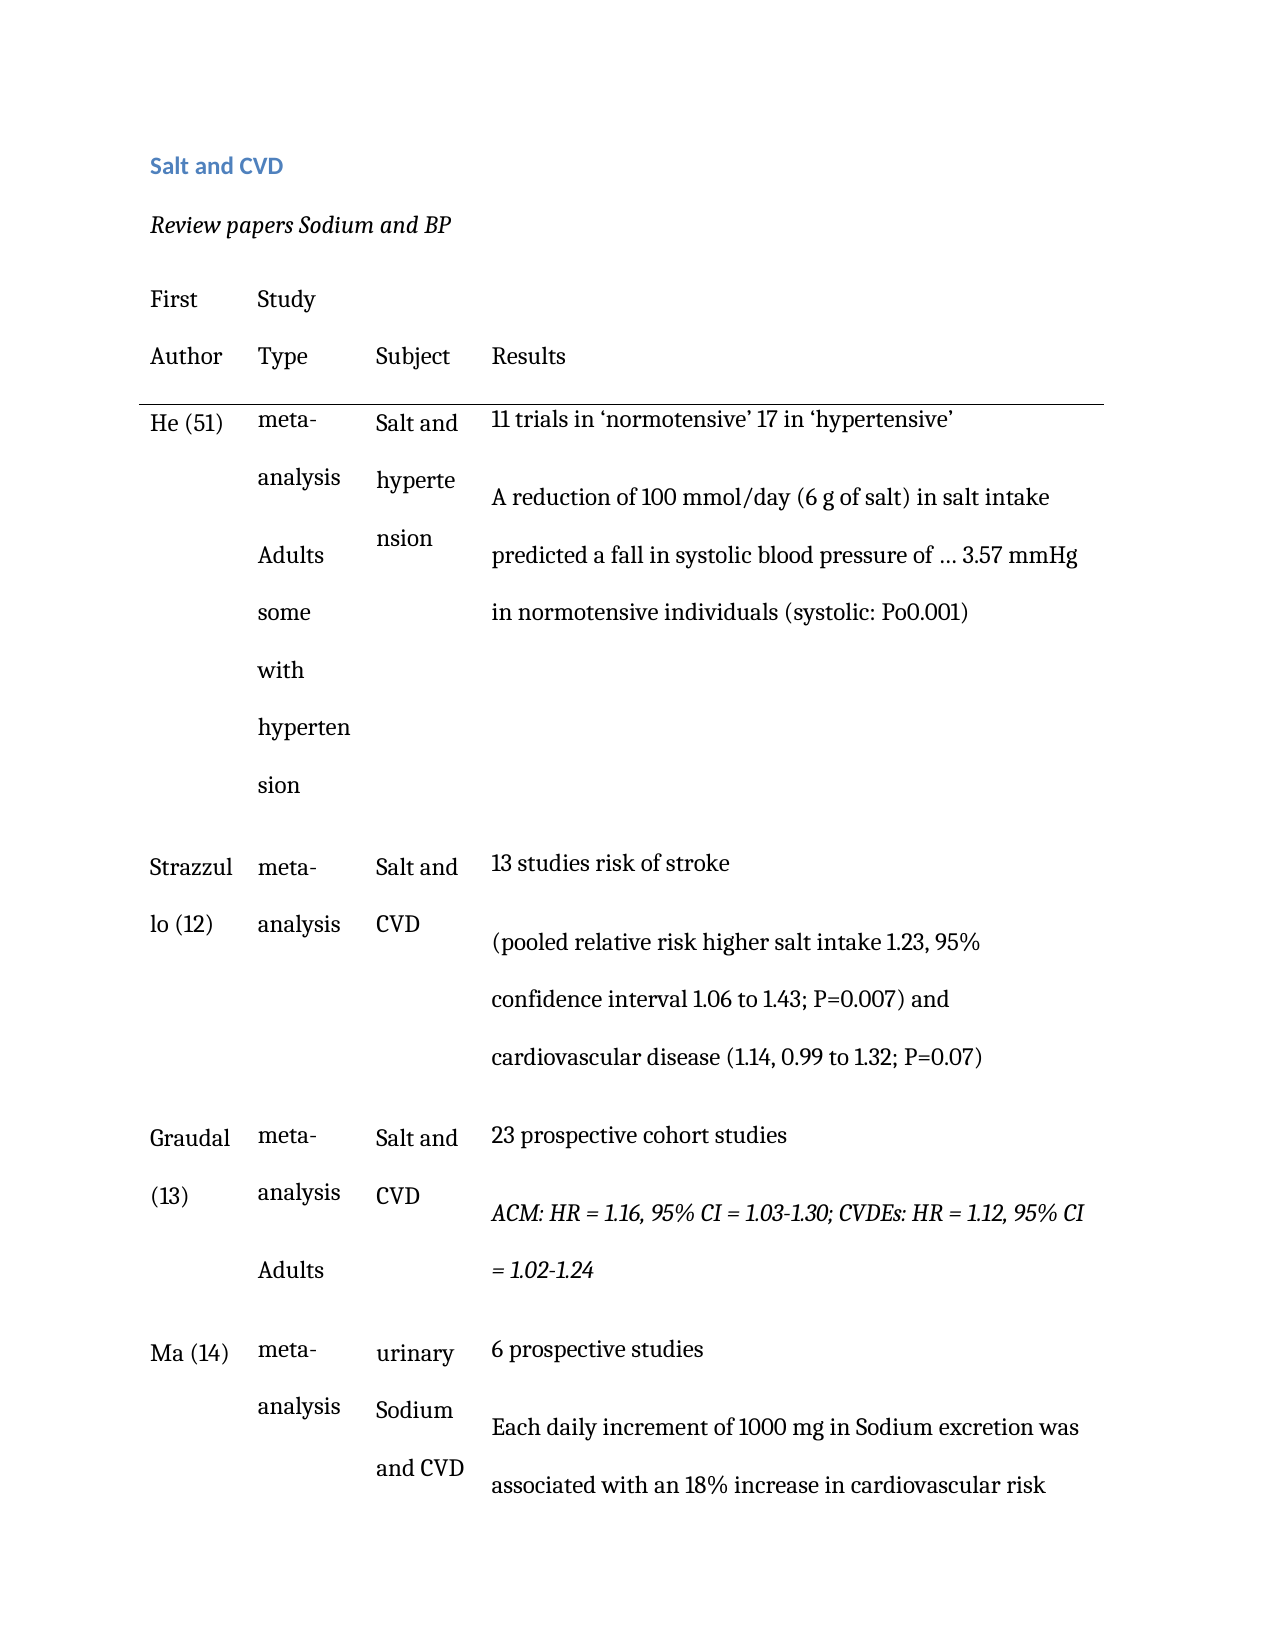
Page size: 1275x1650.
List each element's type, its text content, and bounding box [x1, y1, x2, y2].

table_cell 11 trials in ‘normotensive’ 17 in ‘hypertensive’ A reduction of 100 mmol/day (6 g of salt) in salt intake predicted a fall in systolic blood pressure of … 3.57 mmHg in normotensive individuals (systolic: Po0.001) [480, 405, 1104, 849]
table_cell meta-analysis Adults some with hypertension [246, 405, 365, 849]
table_cell Ma (14) [139, 1335, 246, 1499]
subtitle Salt and CVD [150, 150, 1125, 181]
table_header First Author [139, 281, 246, 403]
table_header Results [480, 281, 1104, 403]
table_cell meta-analysis [246, 849, 365, 1121]
table_header Study Type [246, 281, 365, 403]
table_cell meta-analysis [246, 1335, 365, 1499]
table_cell Salt and CVD [365, 1121, 480, 1335]
text Review papers Sodium and BP [150, 211, 1125, 240]
table_cell Graudal (13) [139, 1121, 246, 1335]
table_cell 23 prospective cohort studies ACM: HR = 1.16, 95% CI = 1.03-1.30; CVDEs: HR = 1.12, 95% CI = 1.02-1.24 [480, 1121, 1104, 1335]
table_cell Salt and CVD [365, 849, 480, 1121]
table_header Subject [365, 281, 480, 403]
table_cell Strazzullo (12) [139, 849, 246, 1121]
table_cell meta-analysis Adults [246, 1121, 365, 1335]
table_cell He (51) [139, 405, 246, 849]
table_cell urinary Sodium and CVD [365, 1335, 480, 1499]
table_cell 13 studies risk of stroke (pooled relative risk higher salt intake 1.23, 95% confidence interval 1.06 to 1.43; P=0.007) and cardiovascular disease (1.14, 0.99 to 1.32; P=0.07) [480, 849, 1104, 1121]
table_cell Salt and hypertension [365, 405, 480, 849]
table_cell 6 prospective studies Each daily increment of 1000 mg in Sodium excretion was associated with an 18% increase in cardiovascular risk [480, 1335, 1104, 1499]
